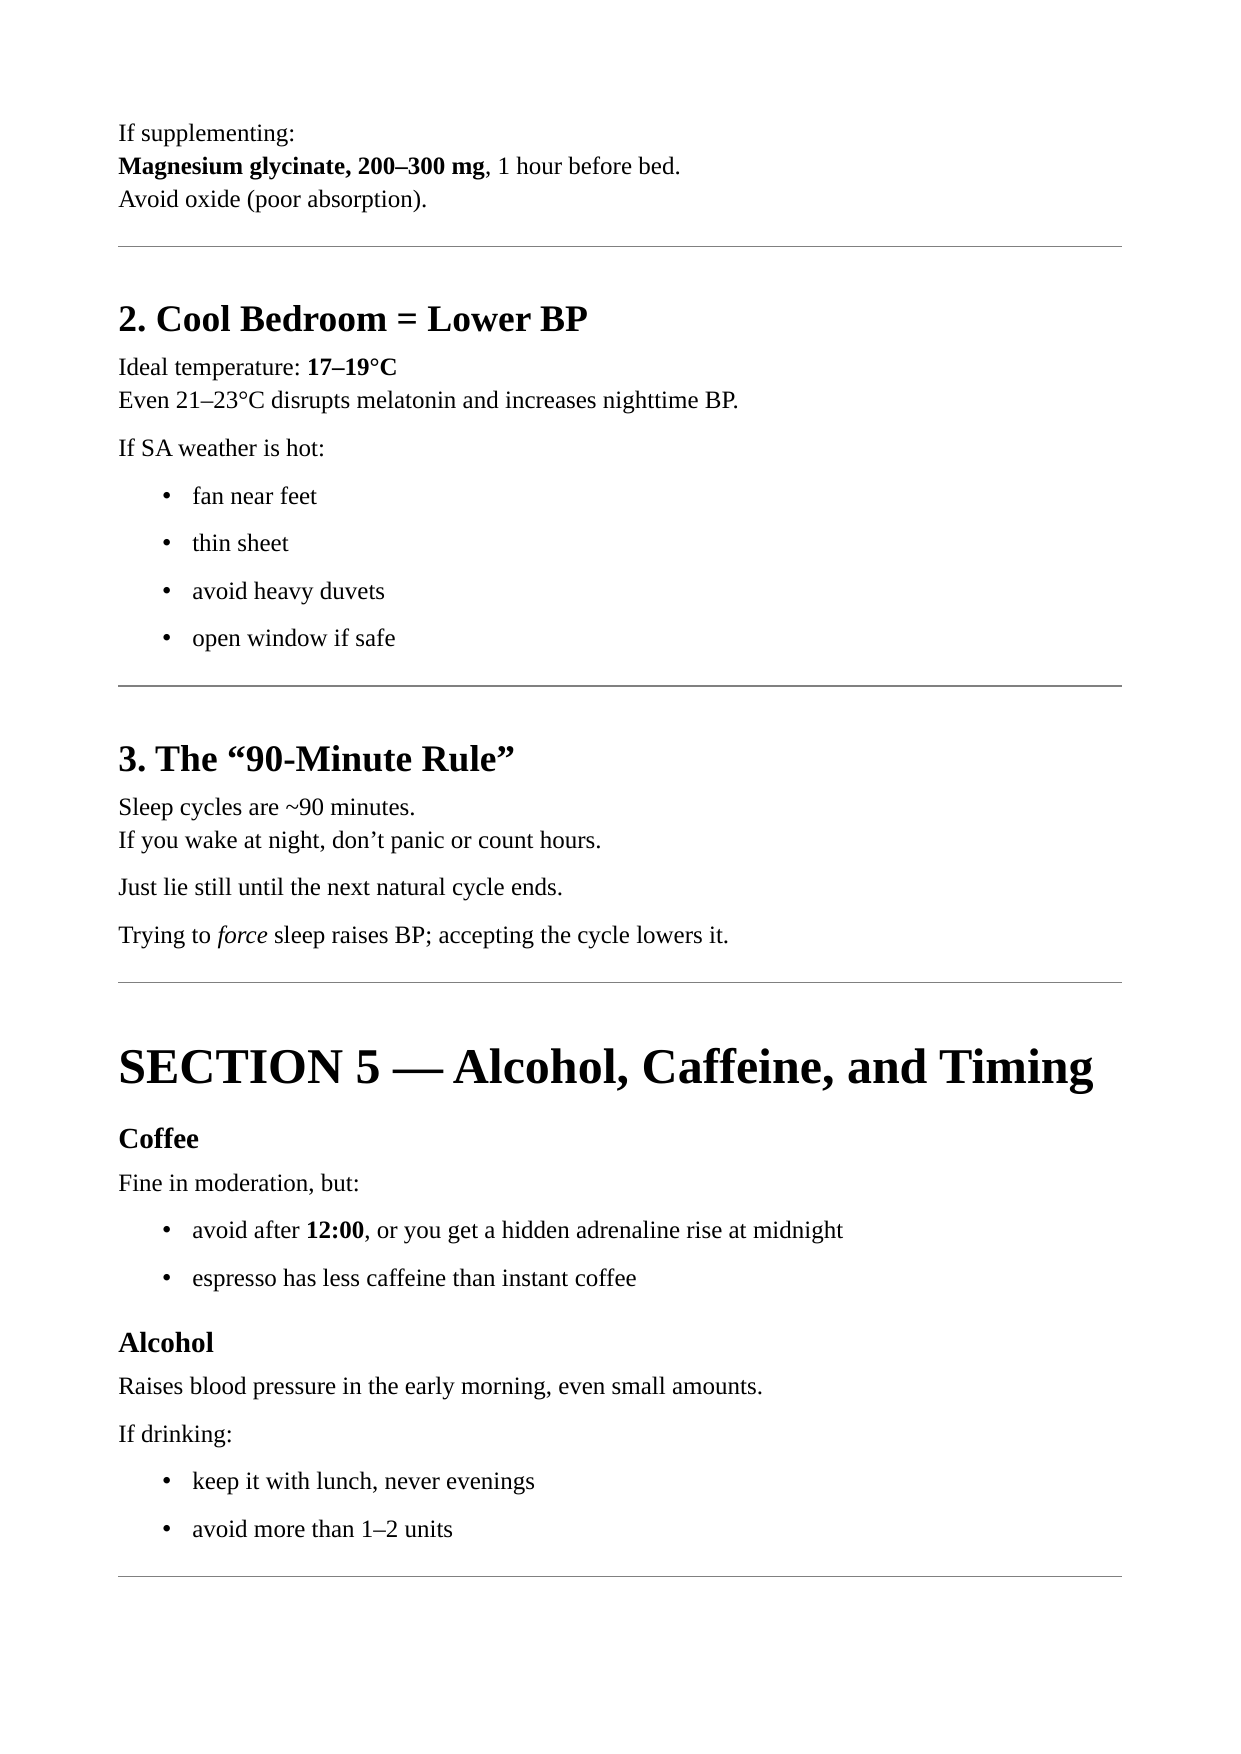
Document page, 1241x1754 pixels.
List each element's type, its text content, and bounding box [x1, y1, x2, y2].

subtitle 3. The “90-Minute Rule” [118, 736, 1122, 779]
list thin sheet [162, 528, 1122, 557]
list keep it with lunch, never evenings [162, 1466, 1122, 1495]
list avoid heavy duvets [162, 576, 1122, 605]
subtitle SECTION 5 — Alcohol, Caffeine, and Timing [118, 1037, 1122, 1094]
list espresso has less caffeine than instant coffee [162, 1263, 1122, 1292]
list fan near feet [162, 481, 1122, 509]
text Trying to force sleep raises BP; accepting the cycle lowers it. [118, 920, 1122, 949]
subtitle Coffee [118, 1122, 1122, 1155]
subtitle Alcohol [118, 1325, 1122, 1358]
list avoid after 12:00, or you get a hidden adrenaline rise at midnight [162, 1215, 1122, 1244]
text Fine in moderation, but: [118, 1168, 1122, 1196]
text If supplementing: Magnesium glycinate, 200–300 mg, 1 hour before bed. Avoid oxide (poor absorption). [118, 118, 1122, 213]
list avoid more than 1–2 units [162, 1514, 1122, 1543]
subtitle 2. Cool Bedroom = Lower BP [118, 297, 1122, 340]
text Sleep cycles are ~90 minutes. If you wake at night, don’t panic or count hours. [118, 792, 1122, 854]
text If drinking: [118, 1419, 1122, 1447]
text Ideal temperature: 17–19°C Even 21–23°C disrupts melatonin and increases nighttime BP. [118, 352, 1122, 414]
text Just lie still until the next natural cycle ends. [118, 872, 1122, 901]
text If SA weather is hot: [118, 433, 1122, 462]
list open window if safe [162, 623, 1122, 652]
text Raises blood pressure in the early morning, even small amounts. [118, 1371, 1122, 1400]
